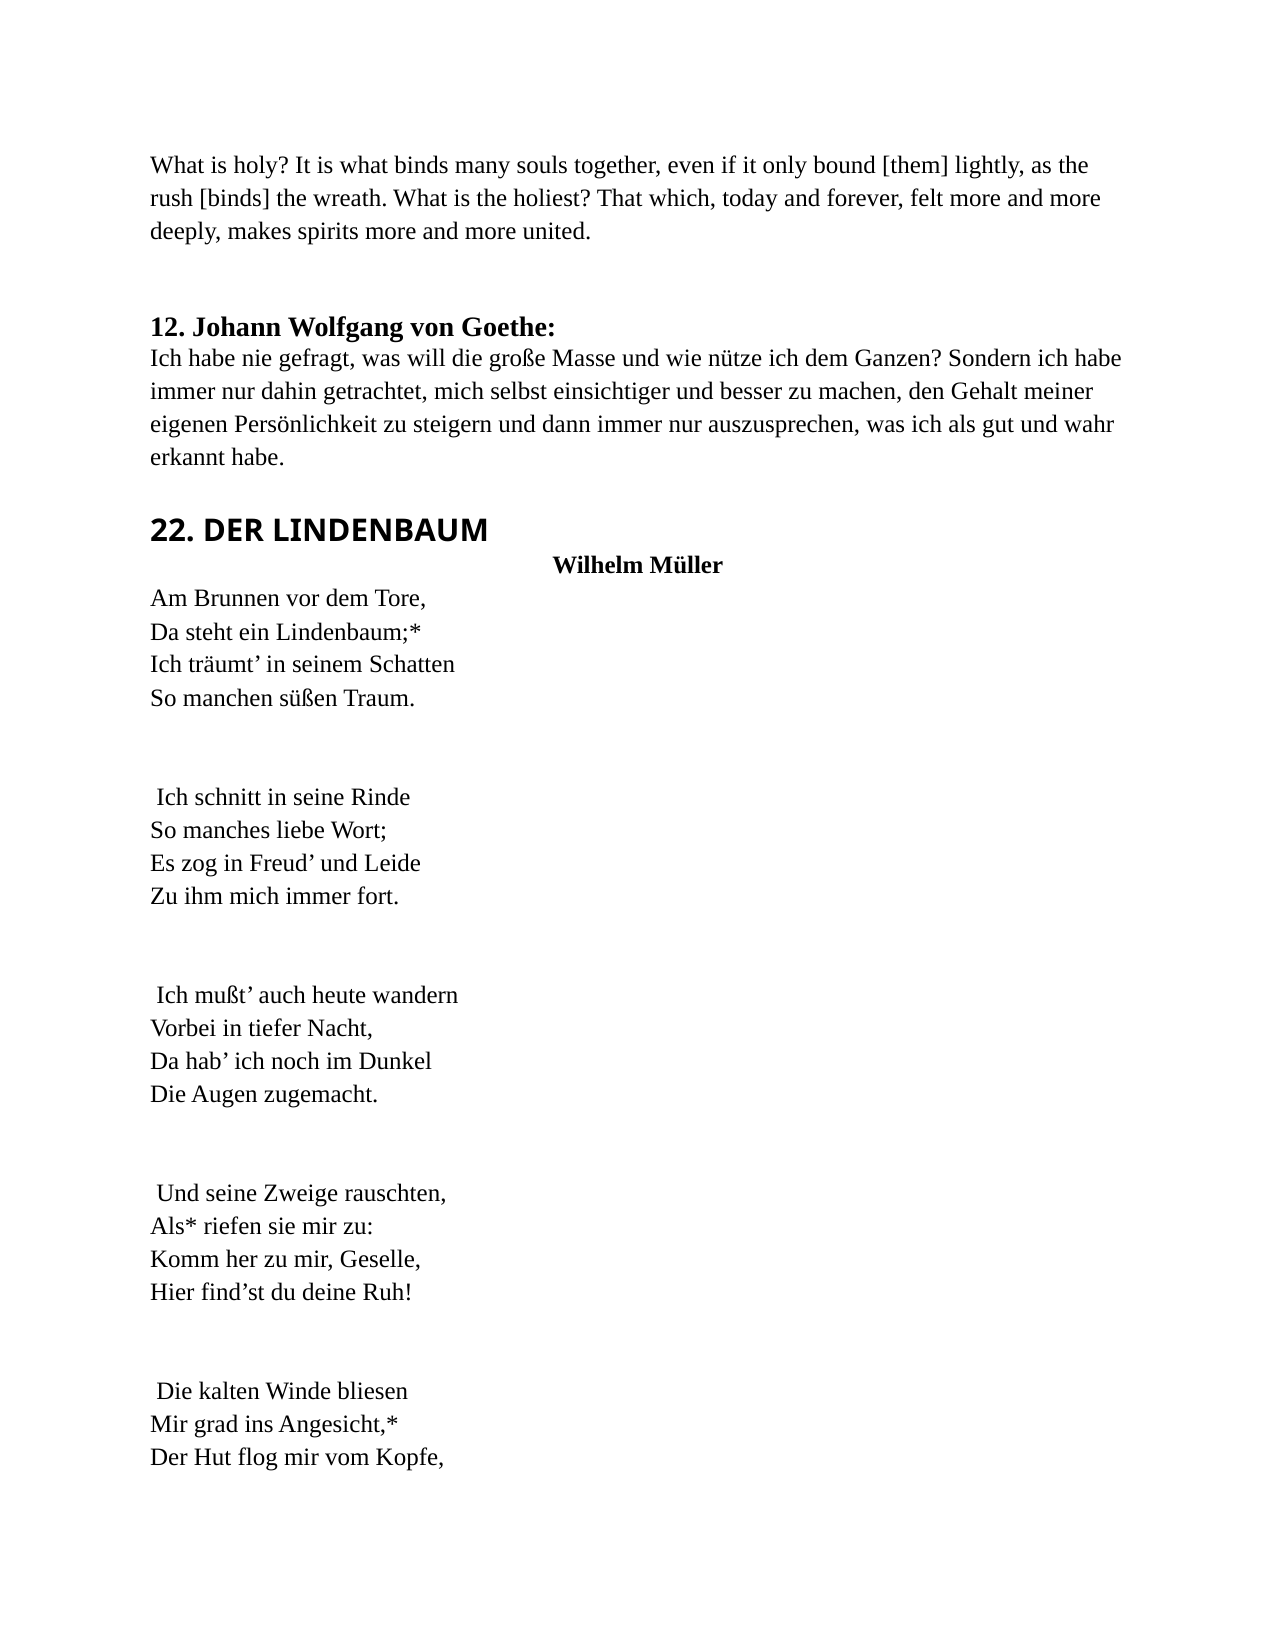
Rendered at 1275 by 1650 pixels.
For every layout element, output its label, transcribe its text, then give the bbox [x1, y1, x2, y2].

text Wilhelm Müller [150, 551, 1125, 579]
text Am Brunnen vor dem Tore, Da steht ein Lindenbaum;* Ich träumt’ in seinem Schatten So manchen süßen Traum. [150, 583, 1125, 711]
text Ich habe nie gefragt, was will die große Masse und wie nütze ich dem Ganzen? Sondern ich habe immer nur dahin getrachtet, mich selbst einsichtiger und besser zu machen, den Gehalt meiner eigenen Persönlichkeit zu steigern und dann immer nur auszusprechen, was ich als gut und wahr erkannt habe. [150, 343, 1125, 471]
text Ich mußt’ auch heute wandern Vorbei in tiefer Nacht, Da hab’ ich noch im Dunkel Die Augen zugemacht. [150, 914, 1125, 1108]
text What is holy? It is what binds many souls together, even if it only bound [them] lightly, as the rush [binds] the wreath. What is the holiest? That which, today and forever, felt more and more deeply, makes spirits more and more united. [150, 150, 1125, 245]
text Und seine Zweige rauschten, Als* riefen sie mir zu: Komm her zu mir, Geselle, Hier find’st du deine Ruh! [150, 1112, 1125, 1306]
text Ich schnitt in seine Rinde So manches liebe Wort; Es zog in Freud’ und Leide Zu ihm mich immer fort. [150, 716, 1125, 909]
text Die kalten Winde bliesen Mir grad ins Angesicht,* Der Hut flog mir vom Kopfe, [150, 1310, 1125, 1471]
text 22. DER LINDENBAUM [150, 499, 1125, 551]
subtitle 12. Johann Wolfgang von Goethe: [150, 309, 1125, 343]
